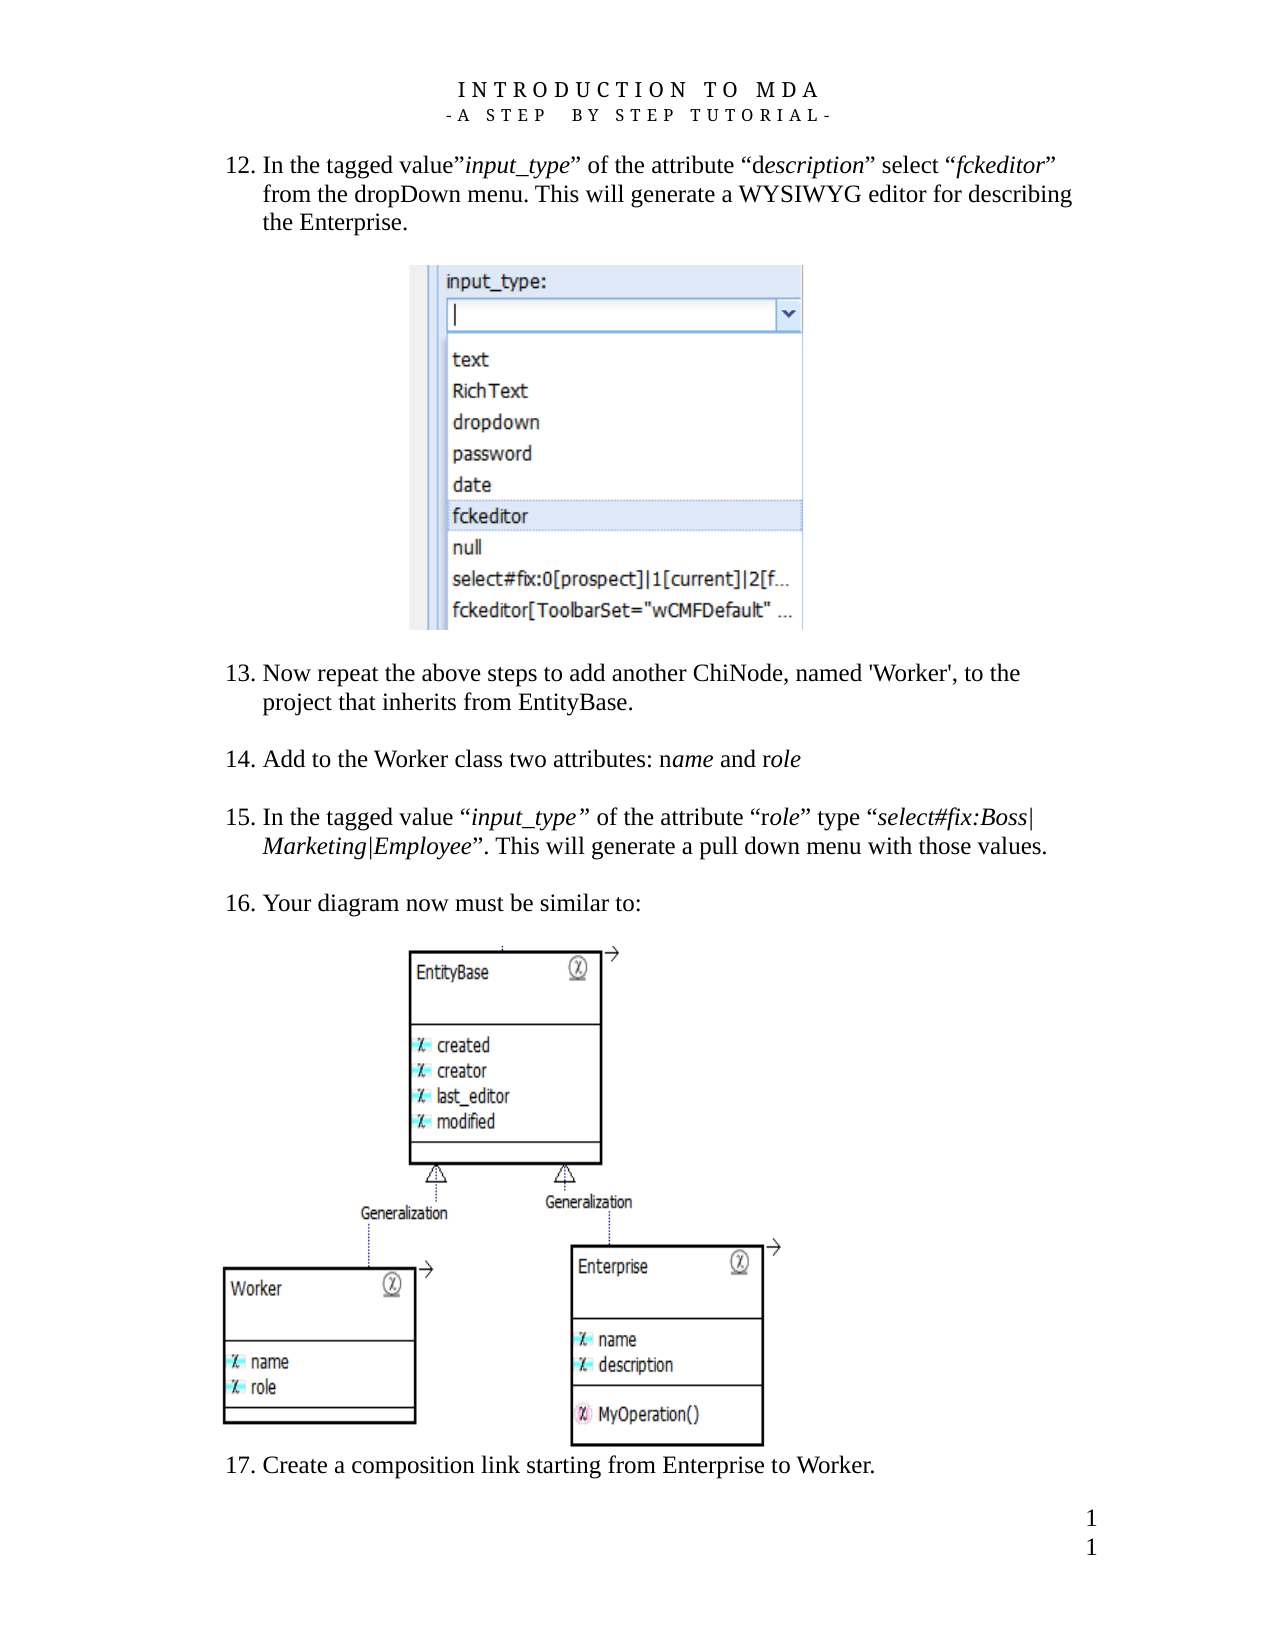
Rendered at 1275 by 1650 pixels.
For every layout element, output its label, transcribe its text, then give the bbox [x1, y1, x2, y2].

list Add to the Worker class two attributes: name and role [225, 744, 1087, 802]
picture [204, 946, 782, 1450]
list Create a composition link starting from Enterprise to Worker. [225, 946, 1087, 1479]
list In the tagged value “input_type” of the attribute “role” type “select#fix:Boss|Marketing|Employee”. This will generate a pull down menu with those values. [225, 802, 1087, 888]
picture [409, 265, 804, 630]
list Your diagram now must be similar to: [225, 888, 1087, 946]
list Now repeat the above steps to add another ChiNode, named 'Worker', to the project that inherits from EntityBase. [225, 658, 1087, 744]
list In the tagged value”input_type” of the attribute “description” select “fckeditor” from the dropDown menu. This will generate a WYSIWYG editor for describing the Enterprise. [225, 150, 1087, 658]
